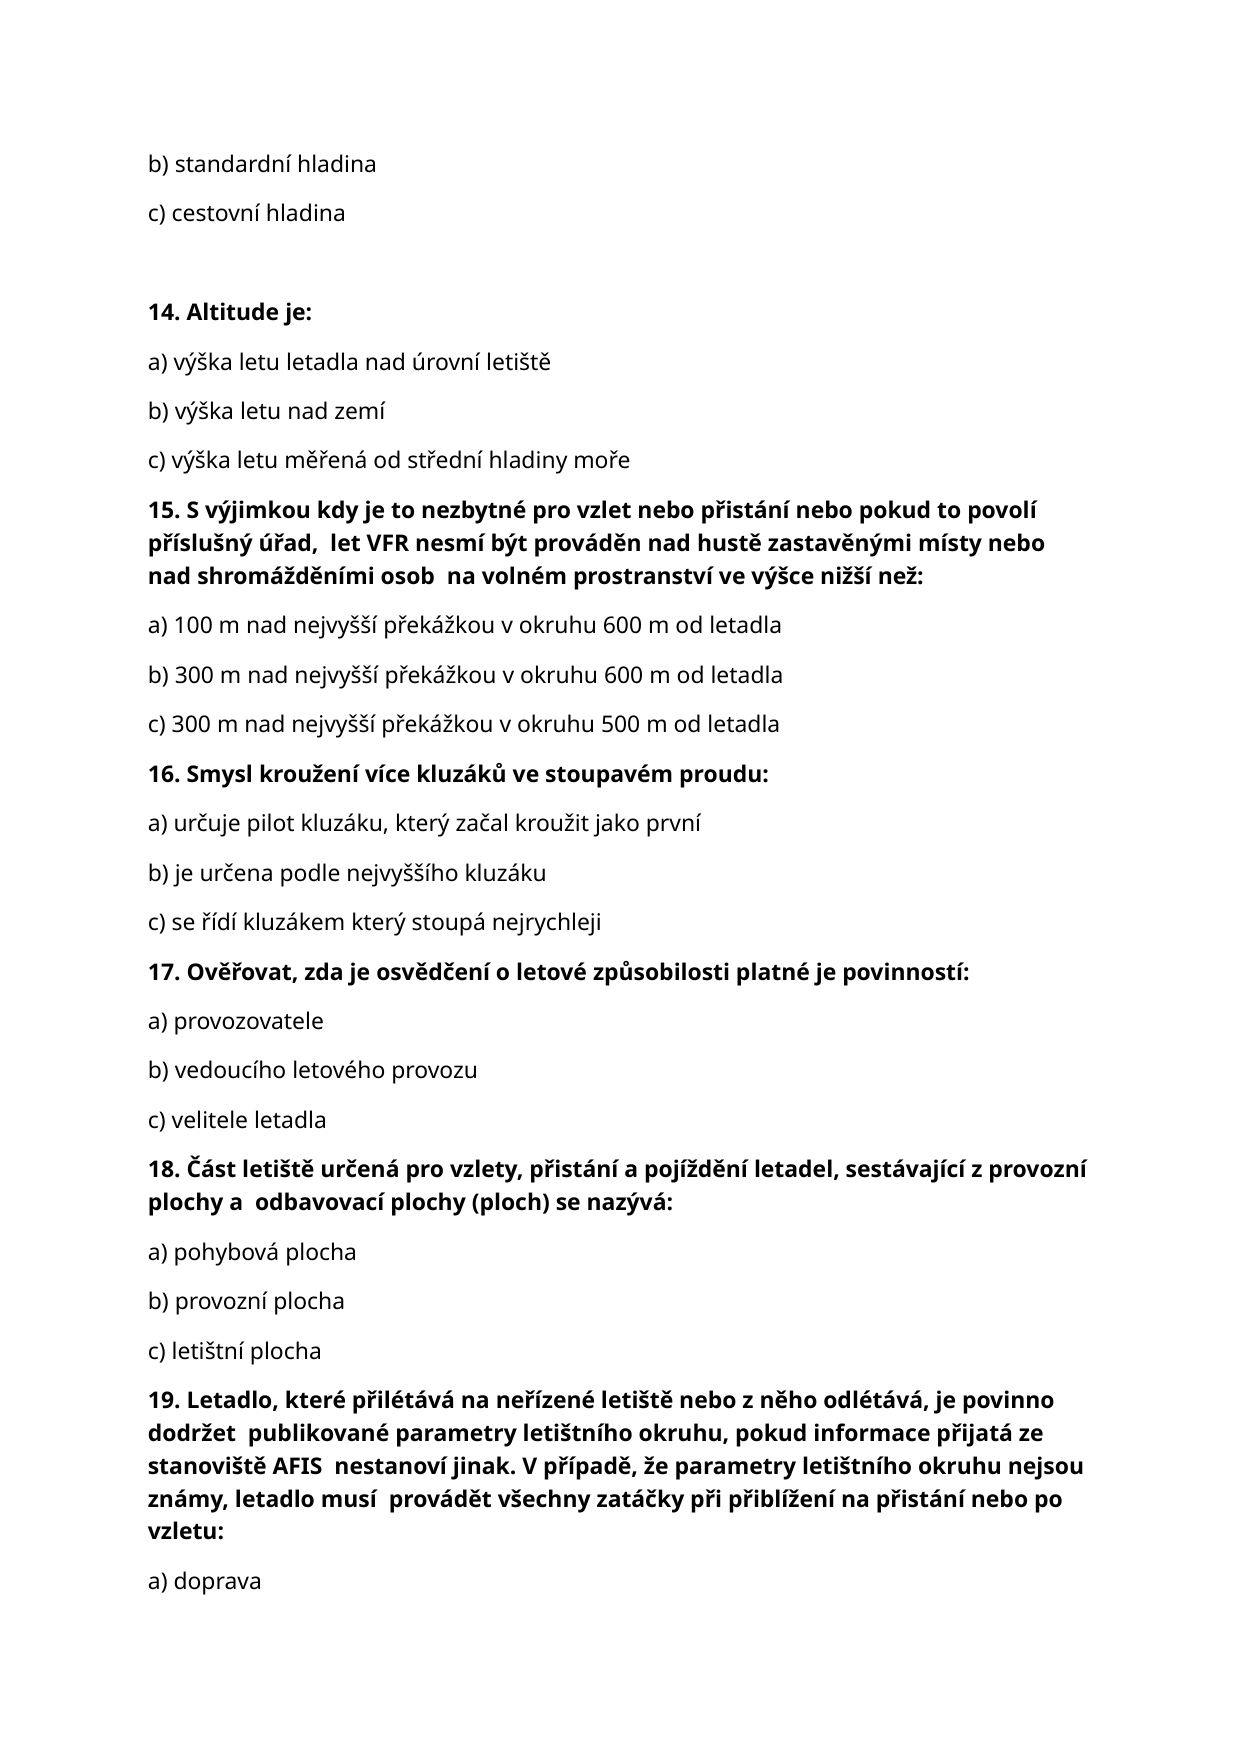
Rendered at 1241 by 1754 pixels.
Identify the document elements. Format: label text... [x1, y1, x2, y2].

text 15. S výjimkou kdy je to nezbytné pro vzlet nebo přistání nebo pokud to povolí příslušný úřad, let VFR nesmí být prováděn nad hustě zastavěnými místy nebo nad shromážděními osob na volném prostranství ve výšce nižší než: [148, 494, 1093, 591]
text a) výška letu letadla nad úrovní letiště [148, 346, 1093, 377]
text b) 300 m nad nejvyšší překážkou v okruhu 600 m od letadla [148, 658, 1093, 690]
text c) cestovní hladina [148, 197, 1093, 228]
text 19. Letadlo, které přilétává na neřízené letiště nebo z něho odlétává, je povinno dodržet publikované parametry letištního okruhu, pokud informace přijatá ze stanoviště AFIS nestanoví jinak. V případě, že parametry letištního okruhu nejsou známy, letadlo musí provádět všechny zatáčky při přiblížení na přistání nebo po vzletu: [148, 1384, 1093, 1547]
text b) provozní plocha [148, 1285, 1093, 1316]
text b) je určena podle nejvyššího kluzáku [148, 856, 1093, 888]
text 14. Altitude je: [148, 296, 1093, 327]
text b) standardní hladina [148, 148, 1093, 179]
text a) 100 m nad nejvyšší překážkou v okruhu 600 m od letadla [148, 609, 1093, 640]
text b) vedoucího letového provozu [148, 1054, 1093, 1086]
text a) provozovatele [148, 1005, 1093, 1036]
text c) 300 m nad nejvyšší překážkou v okruhu 500 m od letadla [148, 708, 1093, 739]
text a) doprava [148, 1565, 1093, 1596]
text c) výška letu měřená od střední hladiny moře [148, 444, 1093, 476]
text c) velitele letadla [148, 1104, 1093, 1135]
text 16. Smysl kroužení více kluzáků ve stoupavém proudu: [148, 757, 1093, 789]
text 18. Část letiště určená pro vzlety, přistání a pojíždění letadel, sestávající z provozní plochy a odbavovací plochy (ploch) se nazývá: [148, 1153, 1093, 1217]
text a) pohybová plocha [148, 1236, 1093, 1267]
text b) výška letu nad zemí [148, 395, 1093, 426]
text c) se řídí kluzákem který stoupá nejrychleji [148, 906, 1093, 937]
text 17. Ověřovat, zda je osvědčení o letové způsobilosti platné je povinností: [148, 955, 1093, 987]
text c) letištní plocha [148, 1334, 1093, 1366]
text a) určuje pilot kluzáku, který začal kroužit jako první [148, 807, 1093, 838]
